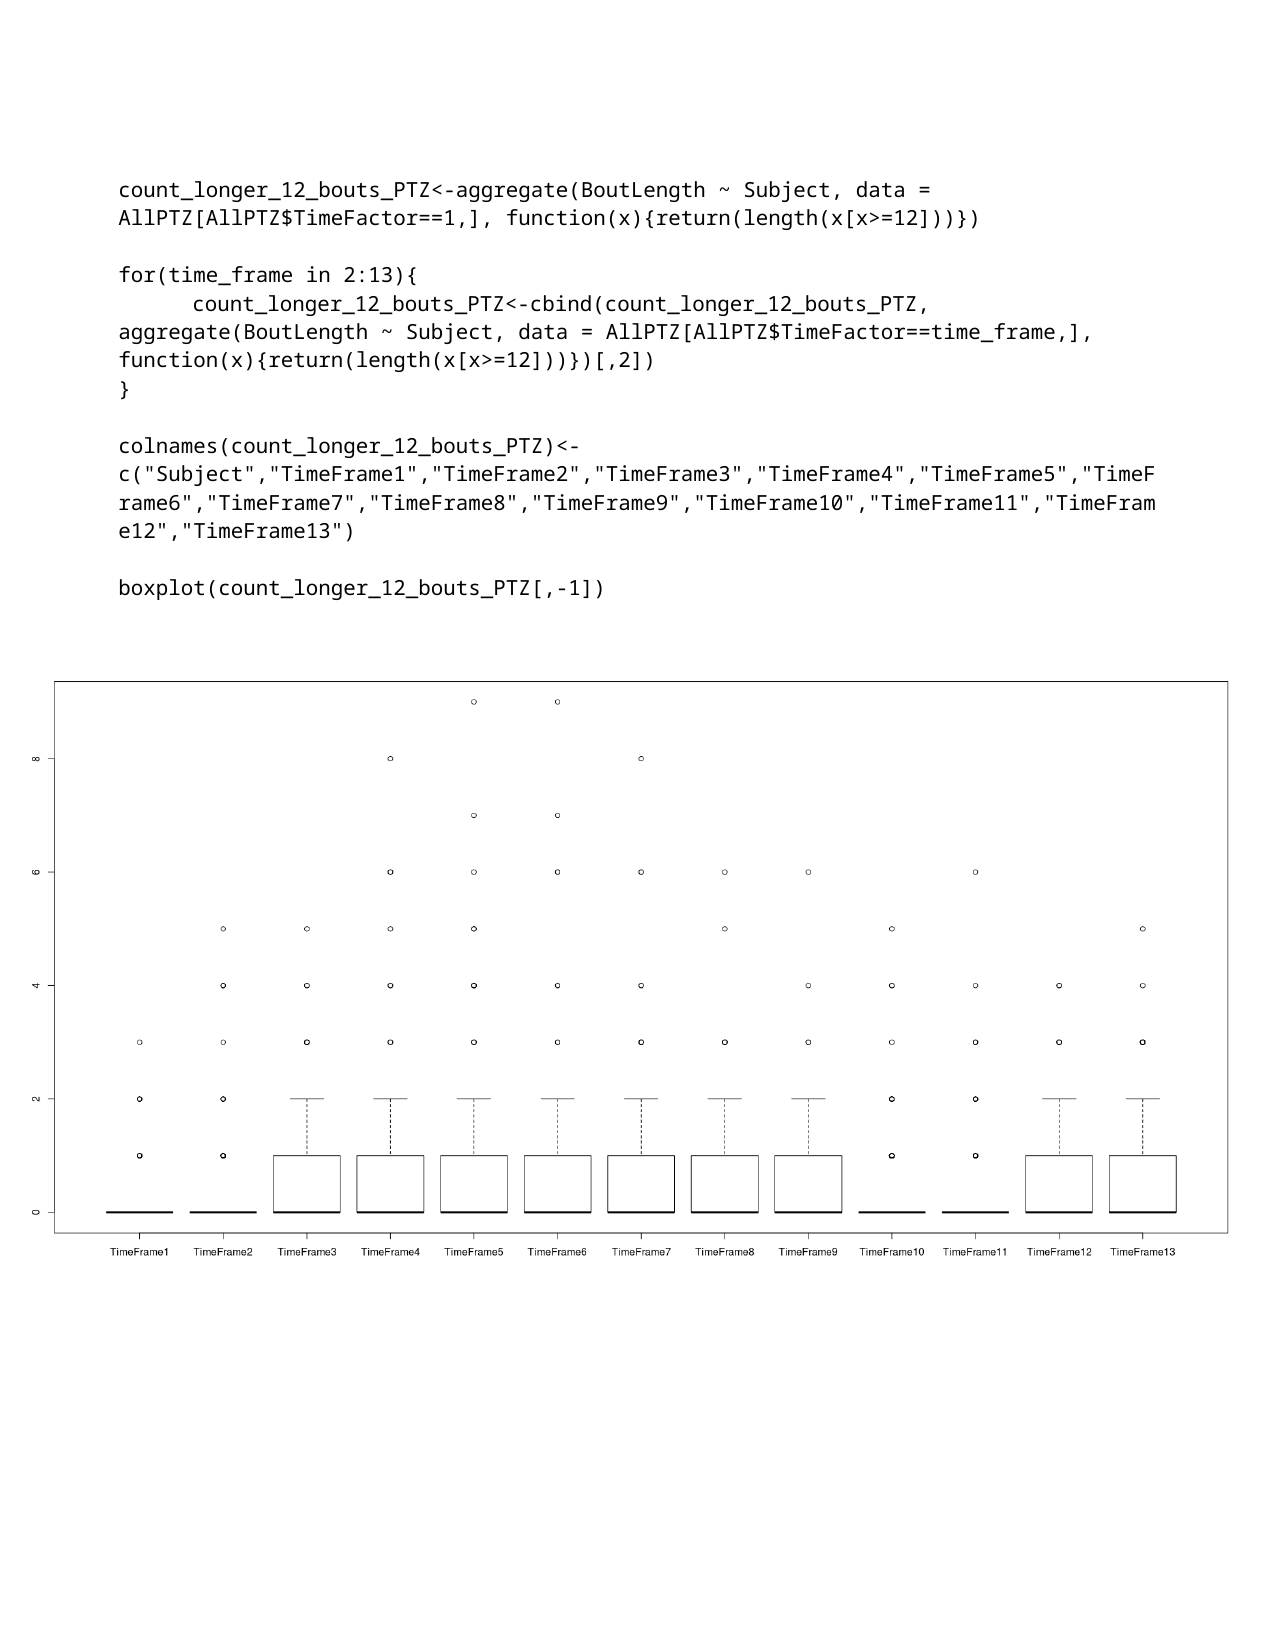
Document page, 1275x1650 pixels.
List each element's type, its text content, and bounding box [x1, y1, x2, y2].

text boxplot(count_longer_12_bouts_PTZ[,-1]) [118, 573, 1157, 602]
picture [23, 658, 1235, 1267]
text colnames(count_longer_12_bouts_PTZ)<-c("Subject","TimeFrame1","TimeFrame2","TimeFrame3","TimeFrame4","TimeFrame5","TimeFrame6","TimeFrame7","TimeFrame8","TimeFrame9","TimeFrame10","TimeFrame11","TimeFrame12","TimeFrame13") [118, 431, 1157, 545]
text count_longer_12_bouts_PTZ<-aggregate(BoutLength ~ Subject, data = AllPTZ[AllPTZ$TimeFactor==1,], function(x){return(length(x[x>=12]))}) [118, 175, 1157, 232]
text count_longer_12_bouts_PTZ<-cbind(count_longer_12_bouts_PTZ, aggregate(BoutLength ~ Subject, data = AllPTZ[AllPTZ$TimeFactor==time_frame,], function(x){return(length(x[x>=12]))})[,2]) [118, 289, 1157, 374]
text } [118, 374, 1157, 402]
text for(time_frame in 2:13){ [118, 260, 1157, 289]
